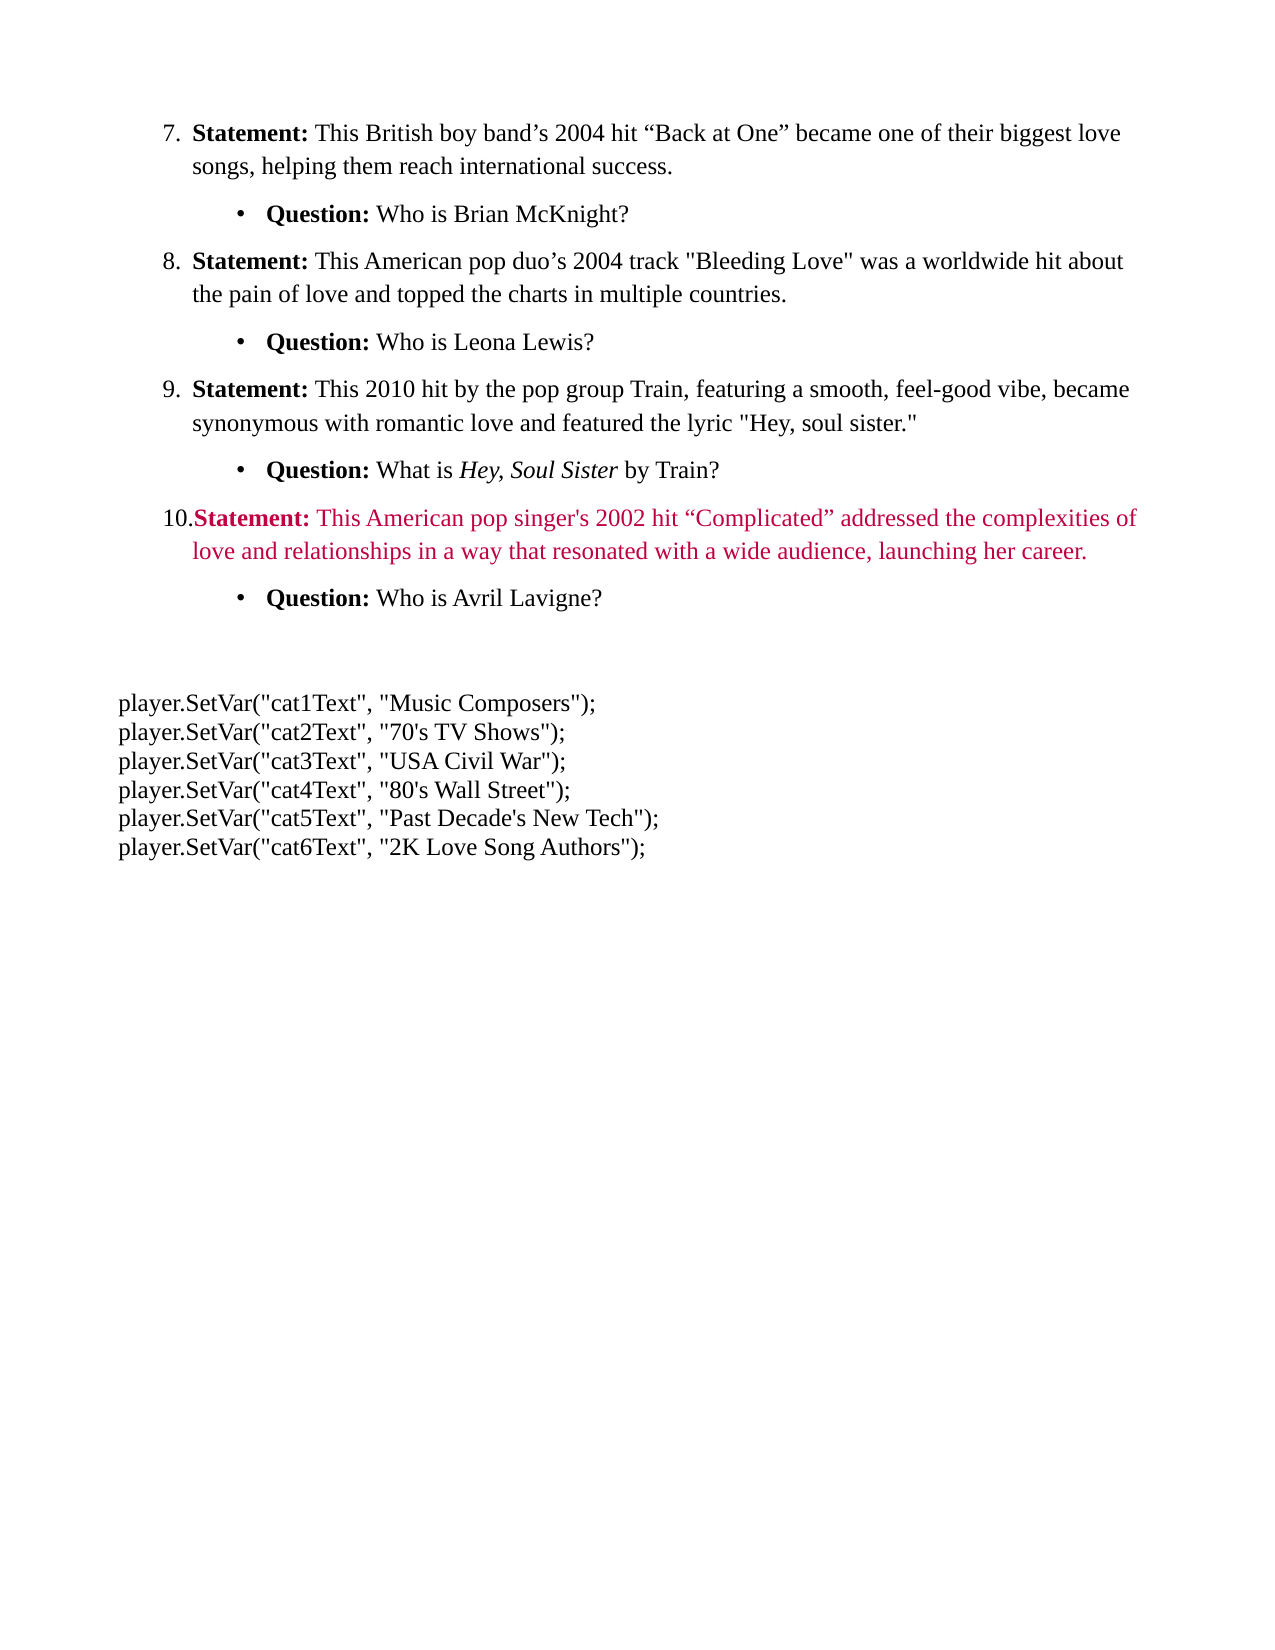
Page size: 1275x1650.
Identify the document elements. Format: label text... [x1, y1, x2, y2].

list Statement: This British boy band’s 2004 hit “Back at One” became one of their biggest love songs, helping them reach international success. [162, 118, 1157, 180]
list Statement: This American pop duo’s 2004 track "Bleeding Love" was a worldwide hit about the pain of love and topped the charts in multiple countries. [162, 246, 1157, 308]
list Statement: This 2010 hit by the pop group Train, featuring a smooth, feel-good vibe, became synonymous with romantic love and featured the lyric "Hey, soul sister." [162, 374, 1157, 436]
list Question: What is Hey, Soul Sister by Train? [236, 455, 1157, 484]
list Question: Who is Avril Lavigne? [236, 583, 1157, 612]
list Statement: This American pop singer's 2002 hit “Complicated” addressed the complexities of love and relationships in a way that resonated with a wide audience, launching her career. [162, 503, 1157, 564]
list Question: Who is Leona Lewis? [236, 327, 1157, 356]
text player.SetVar("cat1Text", "Music Composers"); player.SetVar("cat2Text", "70's TV Shows"); player.SetVar("cat3Text", "USA Civil War"); player.SetVar("cat4Text", "80's Wall Street"); player.SetVar("cat5Text", "Past Decade's New Tech"); player.SetVar("cat6Text", "2K Love Song Authors"); [118, 688, 1157, 861]
list Question: Who is Brian McKnight? [236, 199, 1157, 227]
